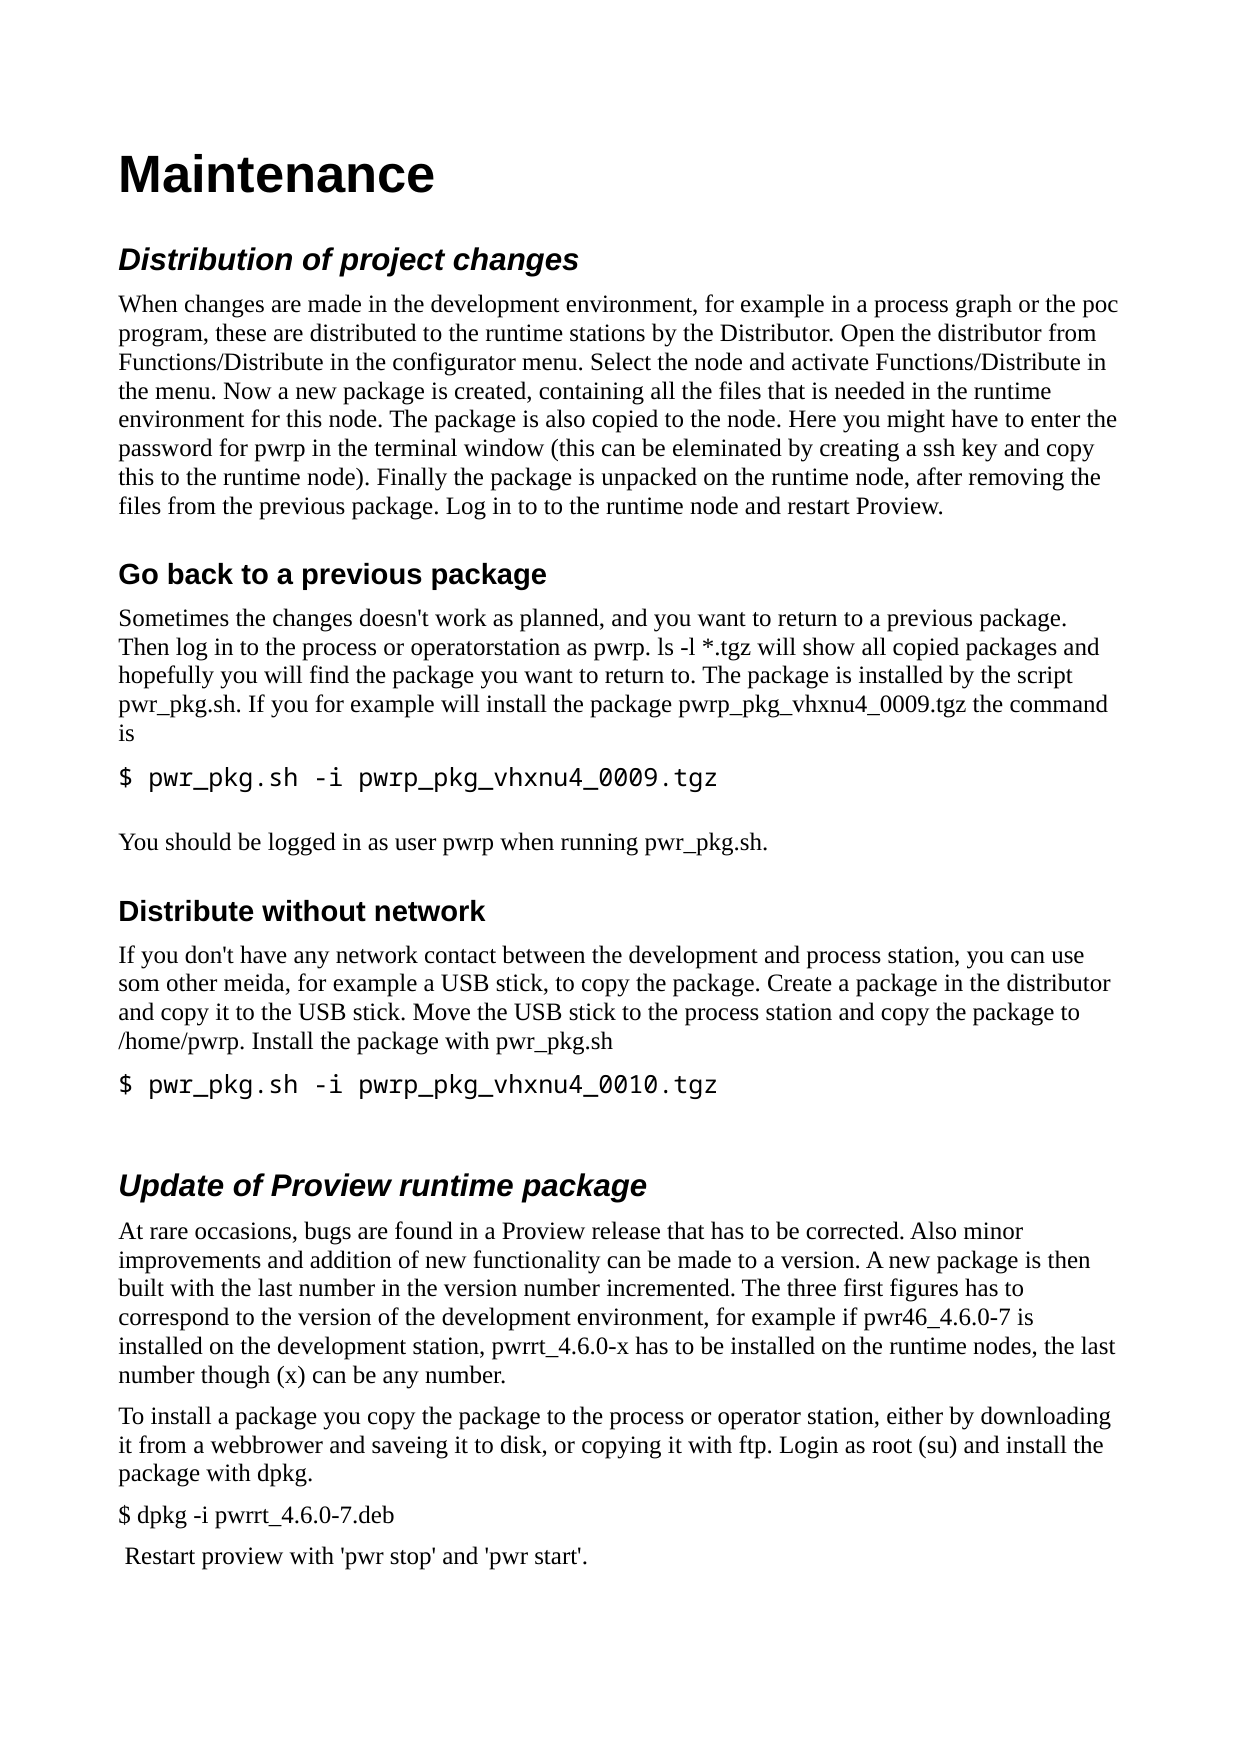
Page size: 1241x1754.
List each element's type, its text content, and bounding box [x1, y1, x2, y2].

text At rare occasions, bugs are found in a Proview release that has to be corrected. Also minor improvements and addition of new functionality can be made to a version. A new package is then built with the last number in the version number incremented. The three first figures has to correspond to the version of the development environment, for example if pwr46_4.6.0-7 is installed on the development station, pwrrt_4.6.0-x has to be installed on the runtime nodes, the last number though (x) can be any number. [118, 1216, 1122, 1388]
text Restart proview with 'pwr stop' and 'pwr start'. [118, 1541, 1122, 1570]
text $ pwr_pkg.sh -i pwrp_pkg_vhxnu4_0010.tgz [118, 1067, 1122, 1101]
text You should be logged in as user pwrp when running pwr_pkg.sh. [118, 827, 1122, 856]
text $ dpkg -i pwrrt_4.6.0-7.deb [118, 1500, 1122, 1528]
subtitle Maintenance [118, 143, 1122, 203]
text Sometimes the changes doesn't work as planned, and you want to return to a previous package. Then log in to the process or operatorstation as pwrp. ls -l *.tgz will show all copied packages and hopefully you will find the package you want to return to. The package is installed by the script pwr_pkg.sh. If you for example will install the package pwrp_pkg_vhxnu4_0009.tgz the command is [118, 603, 1122, 747]
subtitle Distribution of project changes [118, 241, 1122, 277]
text When changes are made in the development environment, for example in a process graph or the poc program, these are distributed to the runtime stations by the Distributor. Open the distributor from Functions/Distribute in the configurator menu. Select the node and activate Functions/Distribute in the menu. Now a new package is created, containing all the files that is needed in the runtime environment for this node. The package is also copied to the node. Here you might have to enter the password for pwrp in the terminal window (this can be eleminated by creating a ssh key and copy this to the runtime node). Finally the package is unpacked on the runtime node, after removing the files from the previous package. Log in to to the runtime node and restart Proview. [118, 289, 1122, 519]
subtitle Go back to a previous package [118, 557, 1122, 591]
subtitle Distribute without network [118, 894, 1122, 927]
text To install a package you copy the package to the process or operator station, either by downloading it from a webbrower and saveing it to disk, or copying it with ftp. Login as root (su) and install the package with dpkg. [118, 1401, 1122, 1487]
text If you don't have any network contact between the development and process station, you can use som other meida, for example a USB stick, to copy the package. Create a package in the distributor and copy it to the USB stick. Move the USB stick to the process station and copy the package to /home/pwrp. Install the package with pwr_pkg.sh [118, 940, 1122, 1055]
subtitle Update of Proview runtime package [118, 1167, 1122, 1203]
text $ pwr_pkg.sh -i pwrp_pkg_vhxnu4_0009.tgz [118, 759, 1122, 793]
